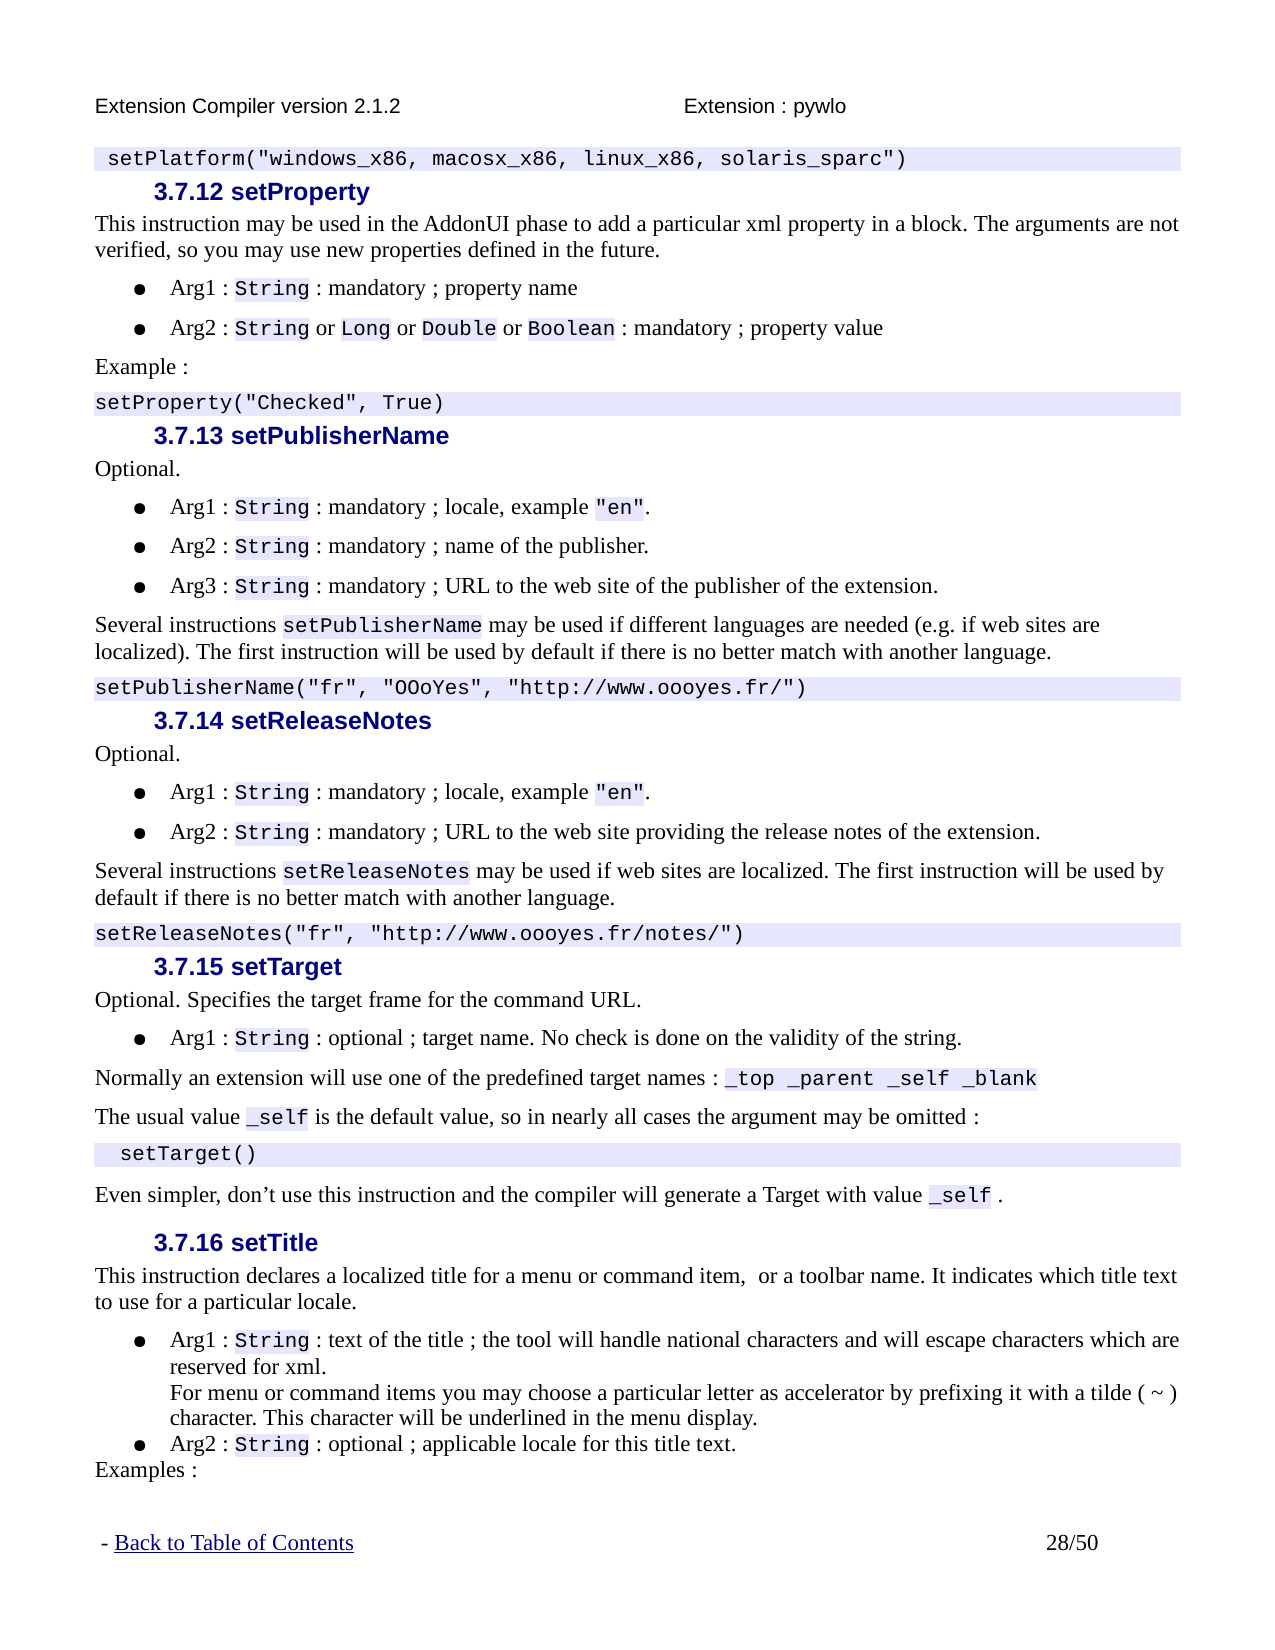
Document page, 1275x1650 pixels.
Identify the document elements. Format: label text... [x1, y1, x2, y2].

list Arg1 : String : text of the title ; the tool will handle national characters and will escape characters which are reserved for xml. For menu or command items you may choose a particular letter as accelerator by prefixing it with a tilde ( ~ ) character. This character will be underlined in the menu display. [132, 1327, 1181, 1430]
text Example : [94, 354, 1181, 379]
text Examples : [94, 1457, 1181, 1483]
subtitle setProperty [153, 177, 1181, 205]
text The usual value _self is the default value, so in nearly all cases the argument may be omitted : [94, 1104, 1181, 1131]
text Even simpler, don’t use this instruction and the compiler will generate a Target with value _self . [94, 1182, 1181, 1209]
text Optional. [94, 456, 1181, 481]
text Several instructions setPublisherName may be used if different languages are needed (e.g. if web sites are localized). The first instruction will be used by default if there is no better match with another language. [94, 612, 1181, 665]
list Arg1 : String : optional ; target name. No check is done on the validity of the string. [132, 1025, 1181, 1052]
list Arg1 : String : mandatory ; locale, example "en". [132, 494, 1181, 521]
subtitle setTitle [153, 1229, 1181, 1257]
list Arg3 : String : mandatory ; URL to the web site of the publisher of the extension. [132, 573, 1181, 600]
text setTarget() [94, 1143, 1181, 1167]
text setReleaseNotes("fr", "http://www.oooyes.fr/notes/") [94, 923, 1181, 947]
subtitle setReleaseNotes [153, 707, 1181, 735]
list Arg1 : String : mandatory ; property name [132, 275, 1181, 302]
text Optional. Specifies the target frame for the command URL. [94, 987, 1181, 1012]
text setPublisherName("fr", "OOoYes", "http://www.oooyes.fr/") [94, 677, 1181, 701]
list Arg1 : String : mandatory ; locale, example "en". [132, 779, 1181, 806]
text Several instructions setReleaseNotes may be used if web sites are localized. The first instruction will be used by default if there is no better match with another language. [94, 858, 1181, 911]
text setProperty("Checked", True) [94, 392, 1181, 416]
text setPlatform("windows_x86, macosx_x86, linux_x86, solaris_sparc") [94, 147, 1181, 171]
list Arg2 : String : optional ; applicable locale for this title text. [132, 1430, 1181, 1457]
subtitle setPublisherName [153, 422, 1181, 450]
text Normally an extension will use one of the predefined target names : _top _parent _self _blank [94, 1064, 1181, 1091]
list Arg2 : String : mandatory ; URL to the web site providing the release notes of the extension. [132, 818, 1181, 846]
subtitle setTarget [153, 953, 1181, 981]
text This instruction may be used in the AddonUI phase to add a particular xml property in a block. The arguments are not verified, so you may use new properties defined in the future. [94, 211, 1181, 262]
text This instruction declares a localized title for a menu or command item, or a toolbar name. It indicates which title text to use for a particular locale. [94, 1263, 1181, 1314]
list Arg2 : String or Long or Double or Boolean : mandatory ; property value [132, 314, 1181, 341]
list Arg2 : String : mandatory ; name of the publisher. [132, 533, 1181, 560]
text Optional. [94, 741, 1181, 767]
